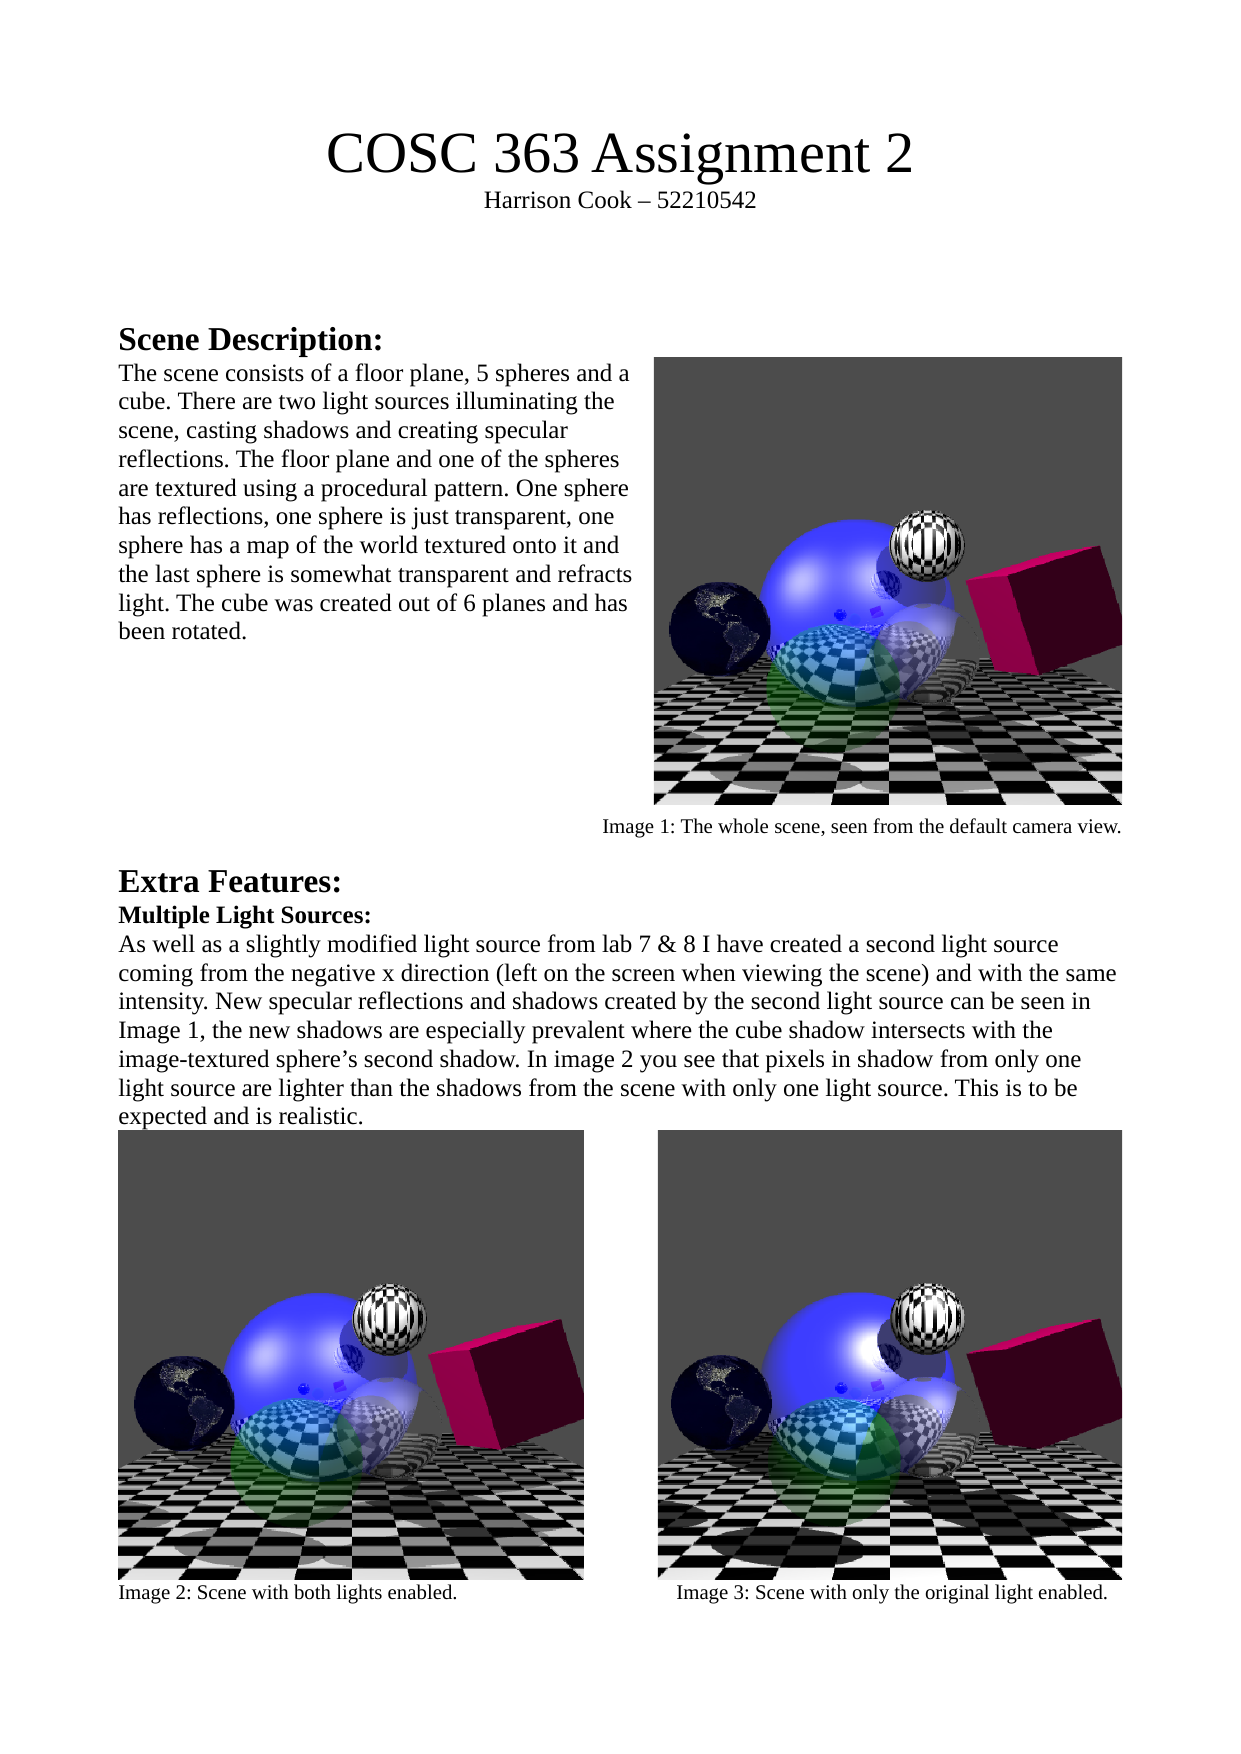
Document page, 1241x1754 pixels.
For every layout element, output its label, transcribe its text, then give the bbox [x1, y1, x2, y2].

text As well as a slightly modified light source from lab 7 & 8 I have created a second light source coming from the negative x direction (left on the screen when viewing the scene) and with the same intensity. New specular reflections and shadows created by the second light source can be seen in Image 1, the new shadows are especially prevalent where the cube shadow intersects with the image-textured sphere’s second shadow. In image 2 you see that pixels in shadow from only one light source are lighter than the shadows from the scene with only one light source. This is to be expected and is realistic. [118, 929, 1122, 1130]
text Extra Features: [118, 862, 1122, 900]
text COSC 363 Assignment 2 [118, 118, 1122, 185]
text Scene Description: [118, 319, 1122, 358]
text Multiple Light Sources: [118, 900, 1122, 929]
text Harrison Cook – 52210542 [118, 185, 1122, 214]
picture [653, 357, 1123, 805]
picture [118, 1130, 584, 1580]
text The scene consists of a floor plane, 5 spheres and a cube. There are two light sources illuminating the scene, casting shadows and creating specular reflections. The floor plane and one of the spheres are textured using a procedural pattern. One sphere has reflections, one sphere is just transparent, one sphere has a map of the world textured onto it and the last sphere is somewhat transparent and refracts light. The cube was created out of 6 planes and has been rotated. [118, 358, 653, 645]
text Image 2: Scene with both lights enabled. Image 3: Scene with only the original light enabled. [118, 1130, 1122, 1604]
text Image 1: The whole scene, seen from the default camera view. [118, 814, 1122, 838]
picture [657, 1130, 1123, 1580]
